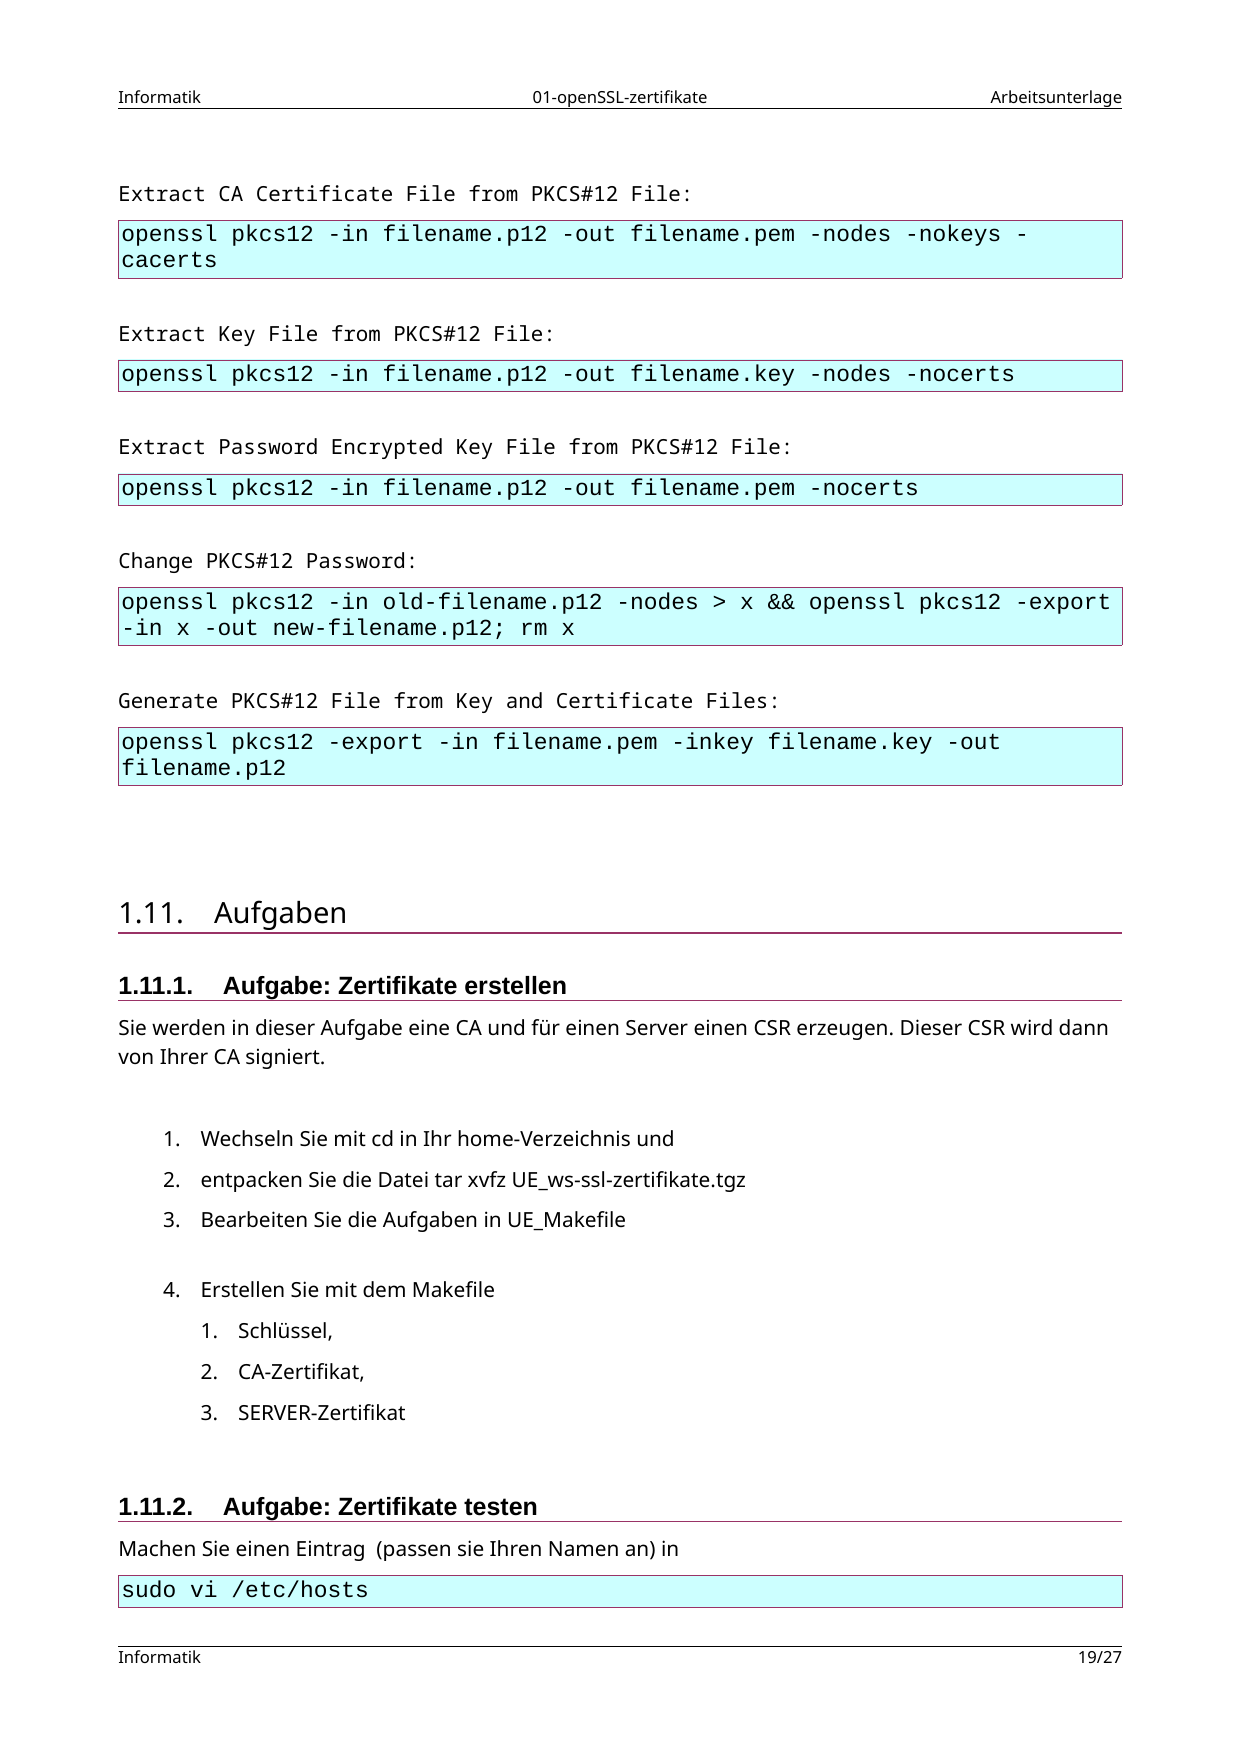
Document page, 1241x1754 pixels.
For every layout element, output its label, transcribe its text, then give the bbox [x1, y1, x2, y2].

list Erstellen Sie mit dem Makefile [163, 1275, 1122, 1303]
text sudo vi /etc/hosts [119, 1576, 1122, 1607]
list Schlüssel, [200, 1316, 1122, 1344]
text Extract Password Encrypted Key File from PKCS#12 File: [118, 432, 1122, 461]
text Sie werden in dieser Aufgabe eine CA und für einen Server einen CSR erzeugen. Dieser CSR wird dann von Ihrer CA signiert. [118, 1013, 1122, 1070]
list SERVER-Zertifikat [200, 1398, 1122, 1455]
text openssl pkcs12 -in filename.p12 -out filename.pem -nodes -nokeys -cacerts [119, 221, 1122, 278]
subtitle Aufgaben [118, 892, 1122, 932]
text openssl pkcs12 -in old-filename.p12 -nodes > x && openssl pkcs12 -export -in x -out new-filename.p12; rm x [119, 588, 1122, 645]
text openssl pkcs12 -export -in filename.pem -inkey filename.key -out filename.p12 [119, 728, 1122, 785]
text Generate PKCS#12 File from Key and Certificate Files: [118, 686, 1122, 714]
text openssl pkcs12 -in filename.p12 -out filename.key -nodes -nocerts [119, 361, 1122, 391]
text Machen Sie einen Eintrag (passen sie Ihren Namen an) in [118, 1534, 1122, 1563]
text Change PKCS#12 Password: [118, 546, 1122, 575]
list CA-Zertifikat, [200, 1357, 1122, 1385]
text Extract Key File from PKCS#12 File: [118, 319, 1122, 347]
text Extract CA Certificate File from PKCS#12 File: [118, 179, 1122, 207]
list Bearbeiten Sie die Aufgaben in UE_Makefile [163, 1206, 1122, 1262]
text openssl pkcs12 -in filename.p12 -out filename.pem -nocerts [119, 475, 1122, 505]
subtitle Aufgabe: Zertifikate testen [118, 1492, 1122, 1521]
list entpacken Sie die Datei tar xvfz UE_ws-ssl-zertifikate.tgz [163, 1165, 1122, 1193]
subtitle Aufgabe: Zertifikate erstellen [118, 971, 1122, 1000]
list Wechseln Sie mit cd in Ihr home-Verzeichnis und [163, 1124, 1122, 1152]
